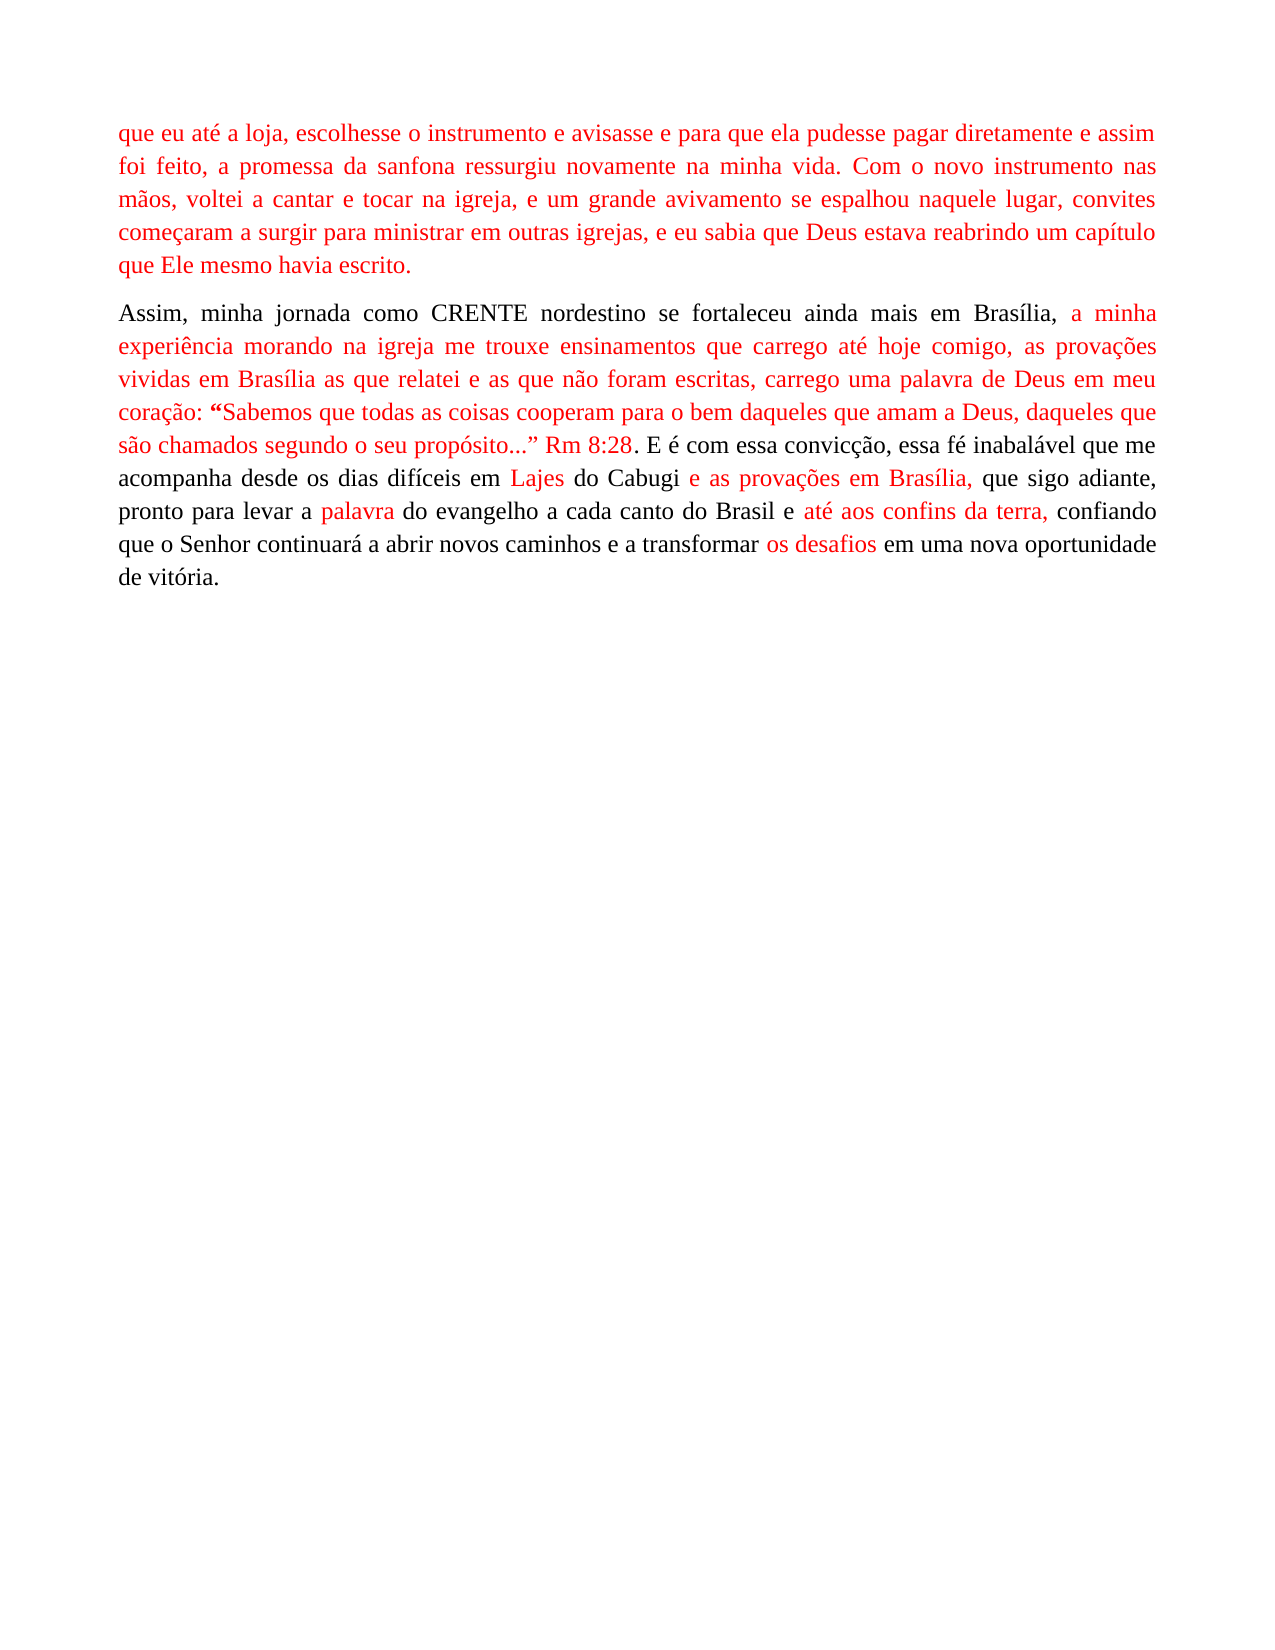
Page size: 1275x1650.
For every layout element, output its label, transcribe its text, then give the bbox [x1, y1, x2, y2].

text que eu até a loja, escolhesse o instrumento e avisasse e para que ela pudesse pagar diretamente e assim foi feito, a promessa da sanfona ressurgiu novamente na minha vida. Com o novo instrumento nas mãos, voltei a cantar e tocar na igreja, e um grande avivamento se espalhou naquele lugar, convites começaram a surgir para ministrar em outras igrejas, e eu sabia que Deus estava reabrindo um capítulo que Ele mesmo havia escrito. [118, 118, 1157, 279]
text Assim, minha jornada como CRENTE nordestino se fortaleceu ainda mais em Brasília, a minha experiência morando na igreja me trouxe ensinamentos que carrego até hoje comigo, as provações vividas em Brasília as que relatei e as que não foram escritas, carrego uma palavra de Deus em meu coração: “Sabemos que todas as coisas cooperam para o bem daqueles que amam a Deus, daqueles que são chamados segundo o seu propósito...” Rm 8:28. E é com essa convicção, essa fé inabalável que me acompanha desde os dias difíceis em Lajes do Cabugi e as provações em Brasília, que sigo adiante, pronto para levar a palavra do evangelho a cada canto do Brasil e até aos confins da terra, confiando que o Senhor continuará a abrir novos caminhos e a transformar os desafios em uma nova oportunidade de vitória. [118, 298, 1157, 591]
